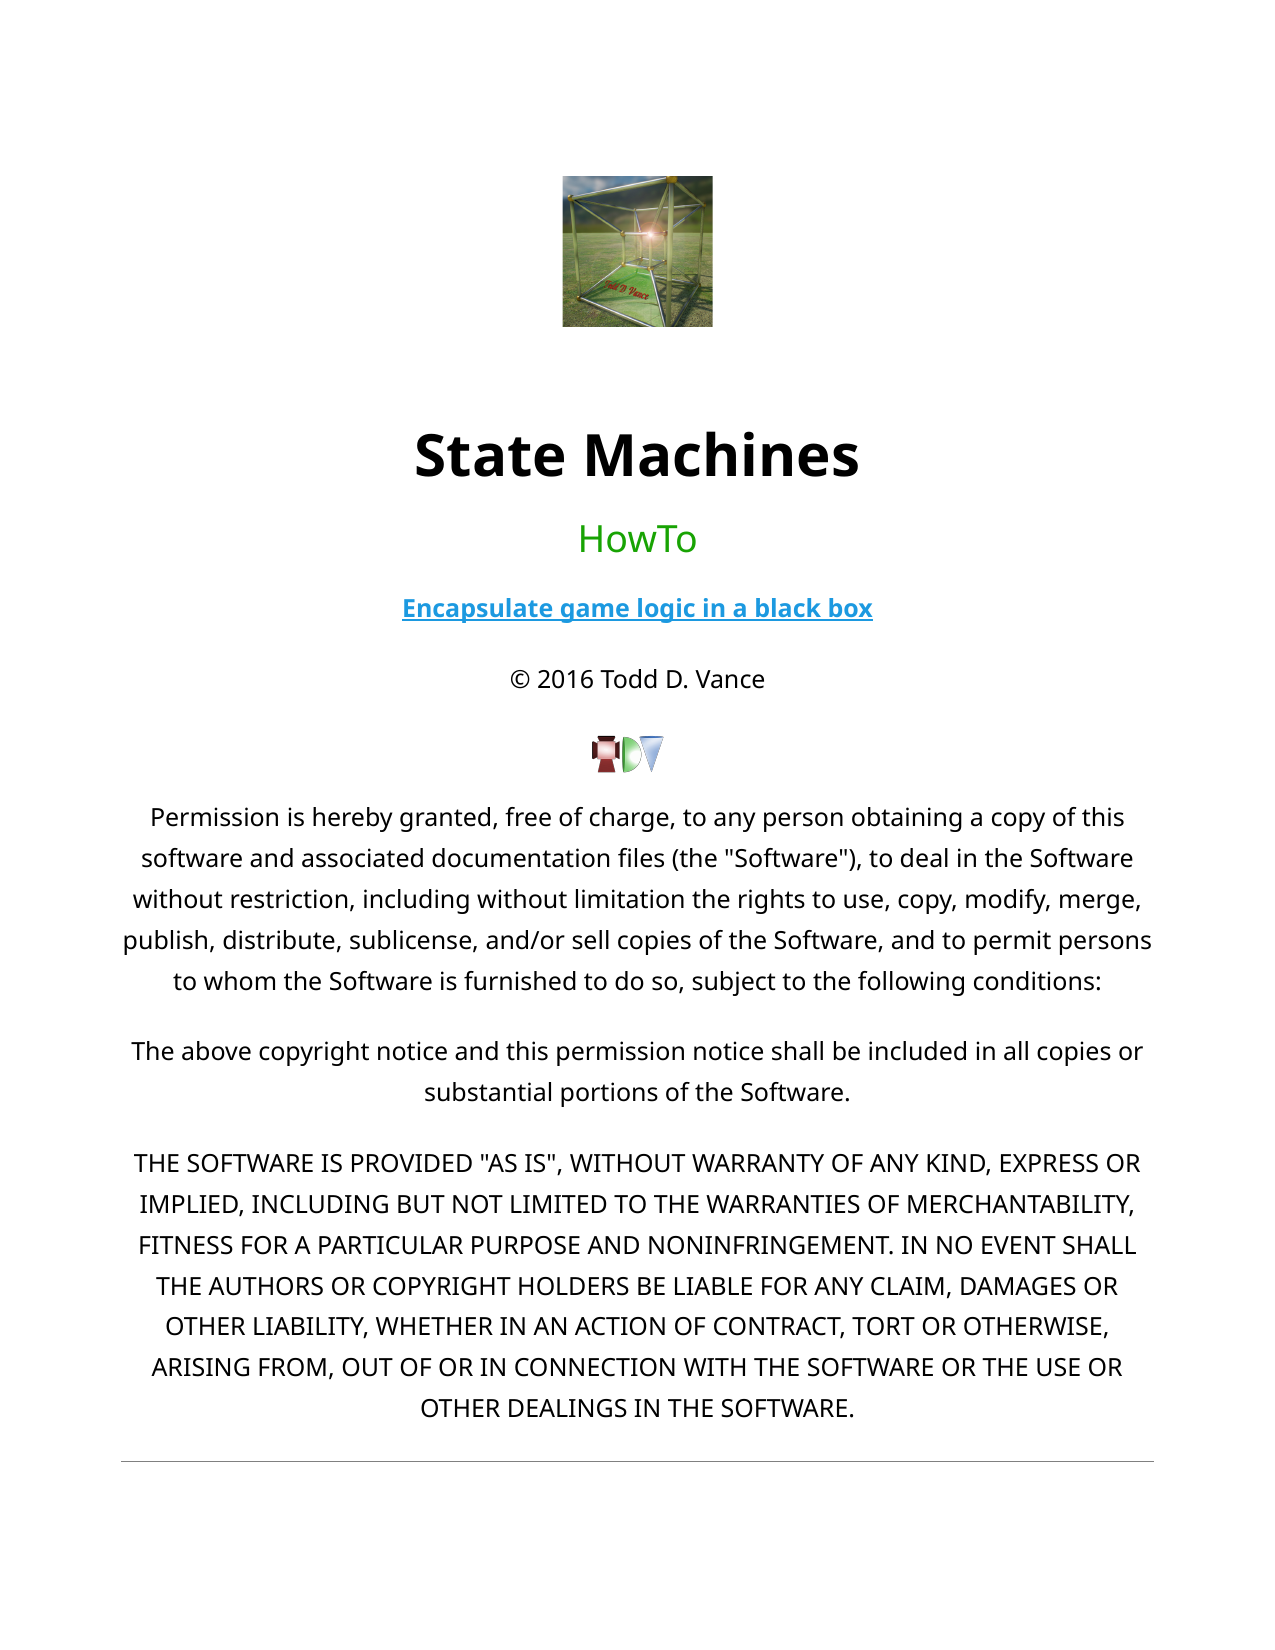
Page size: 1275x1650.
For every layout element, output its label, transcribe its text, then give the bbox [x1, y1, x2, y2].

title State Machines [121, 414, 1154, 493]
text Permission is hereby granted, free of charge, to any person obtaining a copy of this software and associated documentation files (the "Software"), to deal in the Software without restriction, including without limitation the rights to use, copy, modify, merge, publish, distribute, sublicense, and/or sell copies of the Software, and to permit persons to whom the Software is furnished to do so, subject to the following conditions: [121, 732, 1154, 997]
text THE SOFTWARE IS PROVIDED "AS IS", WITHOUT WARRANTY OF ANY KIND, EXPRESS OR IMPLIED, INCLUDING BUT NOT LIMITED TO THE WARRANTIES OF MERCHANTABILITY, FITNESS FOR A PARTICULAR PURPOSE AND NONINFRINGEMENT. IN NO EVENT SHALL THE AUTHORS OR COPYRIGHT HOLDERS BE LIABLE FOR ANY CLAIM, DAMAGES OR OTHER LIABILITY, WHETHER IN AN ACTION OF CONTRACT, TORT OR OTHERWISE, ARISING FROM, OUT OF OR IN CONNECTION WITH THE SOFTWARE OR THE USE OR OTHER DEALINGS IN THE SOFTWARE. [121, 1146, 1154, 1425]
subtitle HowTo [121, 512, 1154, 563]
picture [562, 176, 713, 327]
text © 2016 Todd D. Vance [121, 661, 1154, 695]
text Encapsulate game logic in a black box [121, 591, 1154, 624]
picture [589, 732, 665, 775]
text The above copyright notice and this permission notice shall be included in all copies or substantial portions of the Software. [121, 1034, 1154, 1109]
